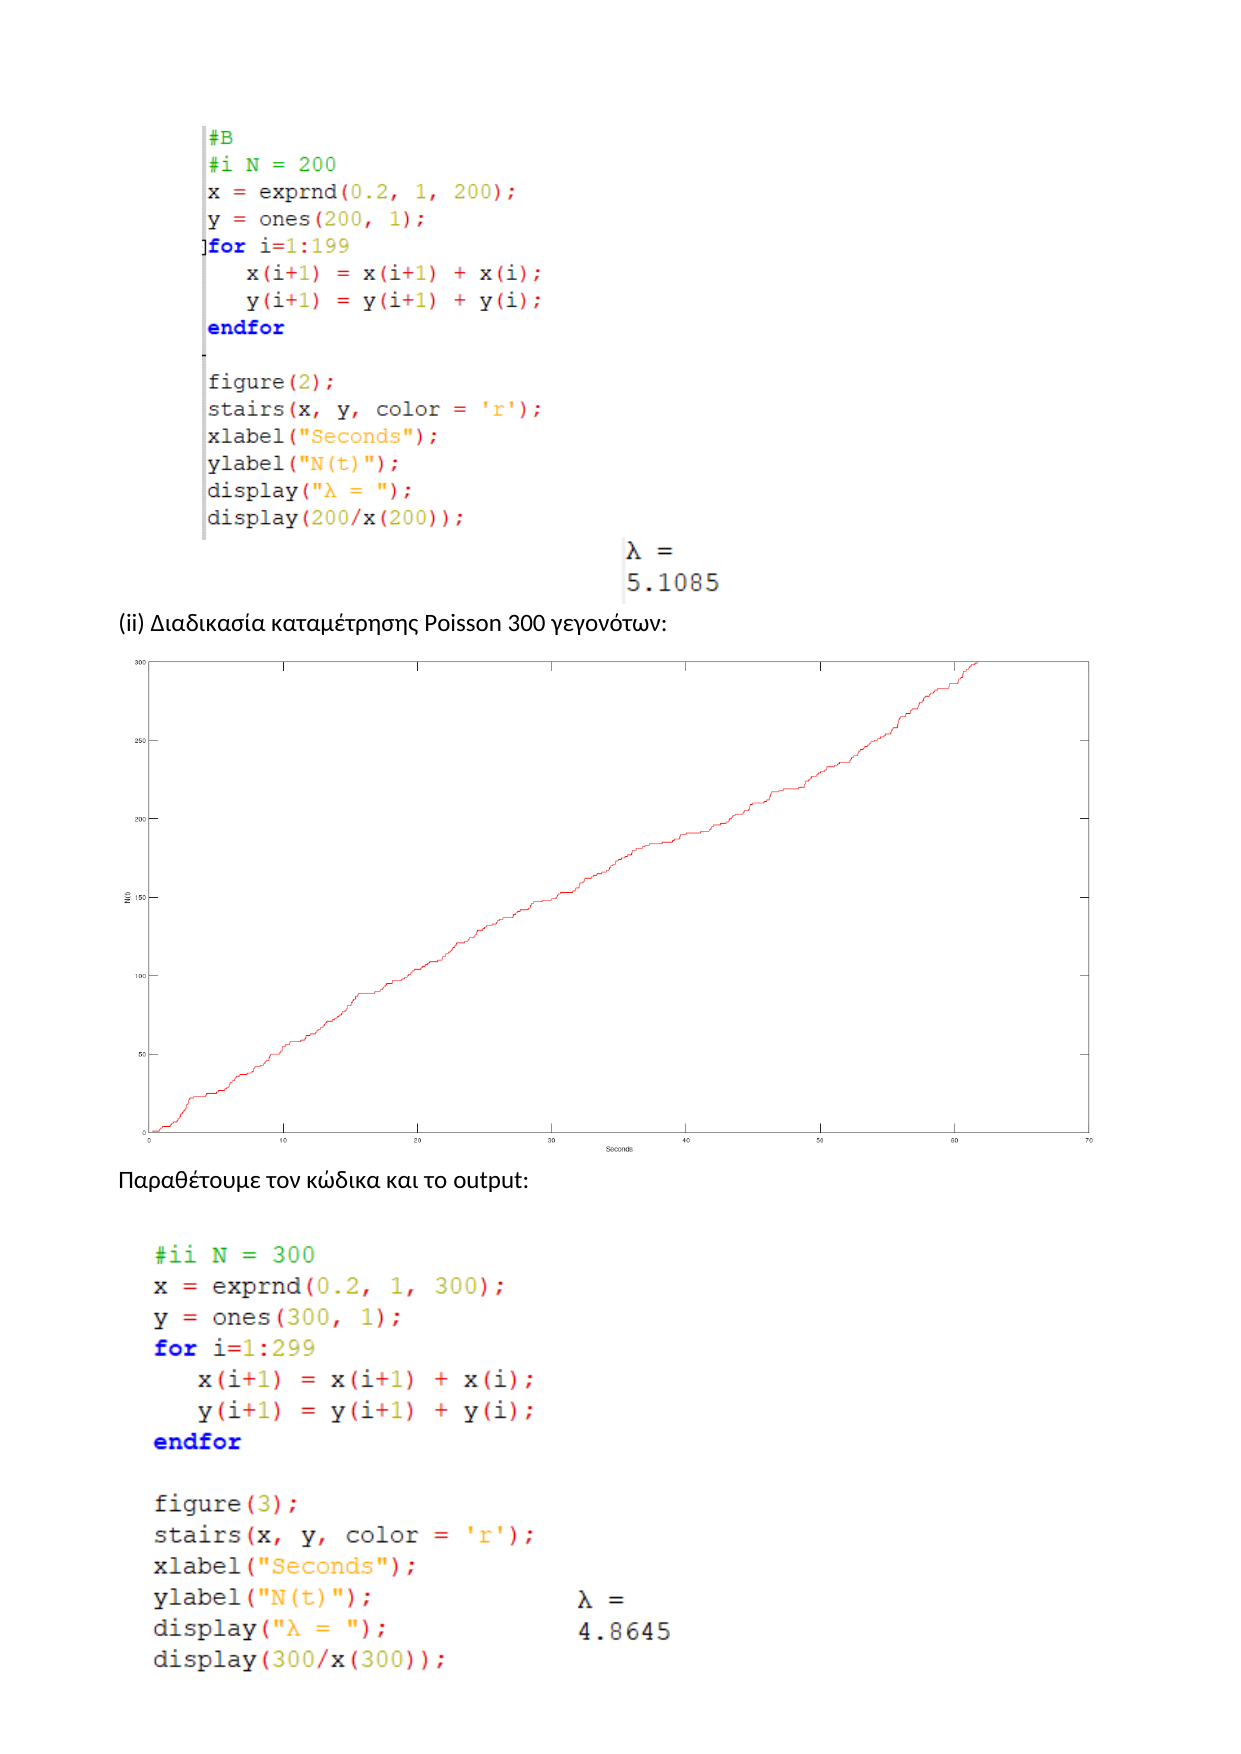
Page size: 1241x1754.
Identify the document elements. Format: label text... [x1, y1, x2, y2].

text Παραθέτουμε τον κώδικα και το output: [118, 1165, 1122, 1195]
text (ii) Διαδικασία καταμέτρησης Poisson 300 γεγονότων: [118, 607, 1122, 637]
picture [118, 637, 1123, 1165]
picture [621, 537, 788, 604]
picture [202, 126, 569, 540]
picture [152, 1243, 545, 1679]
picture [577, 1586, 711, 1648]
